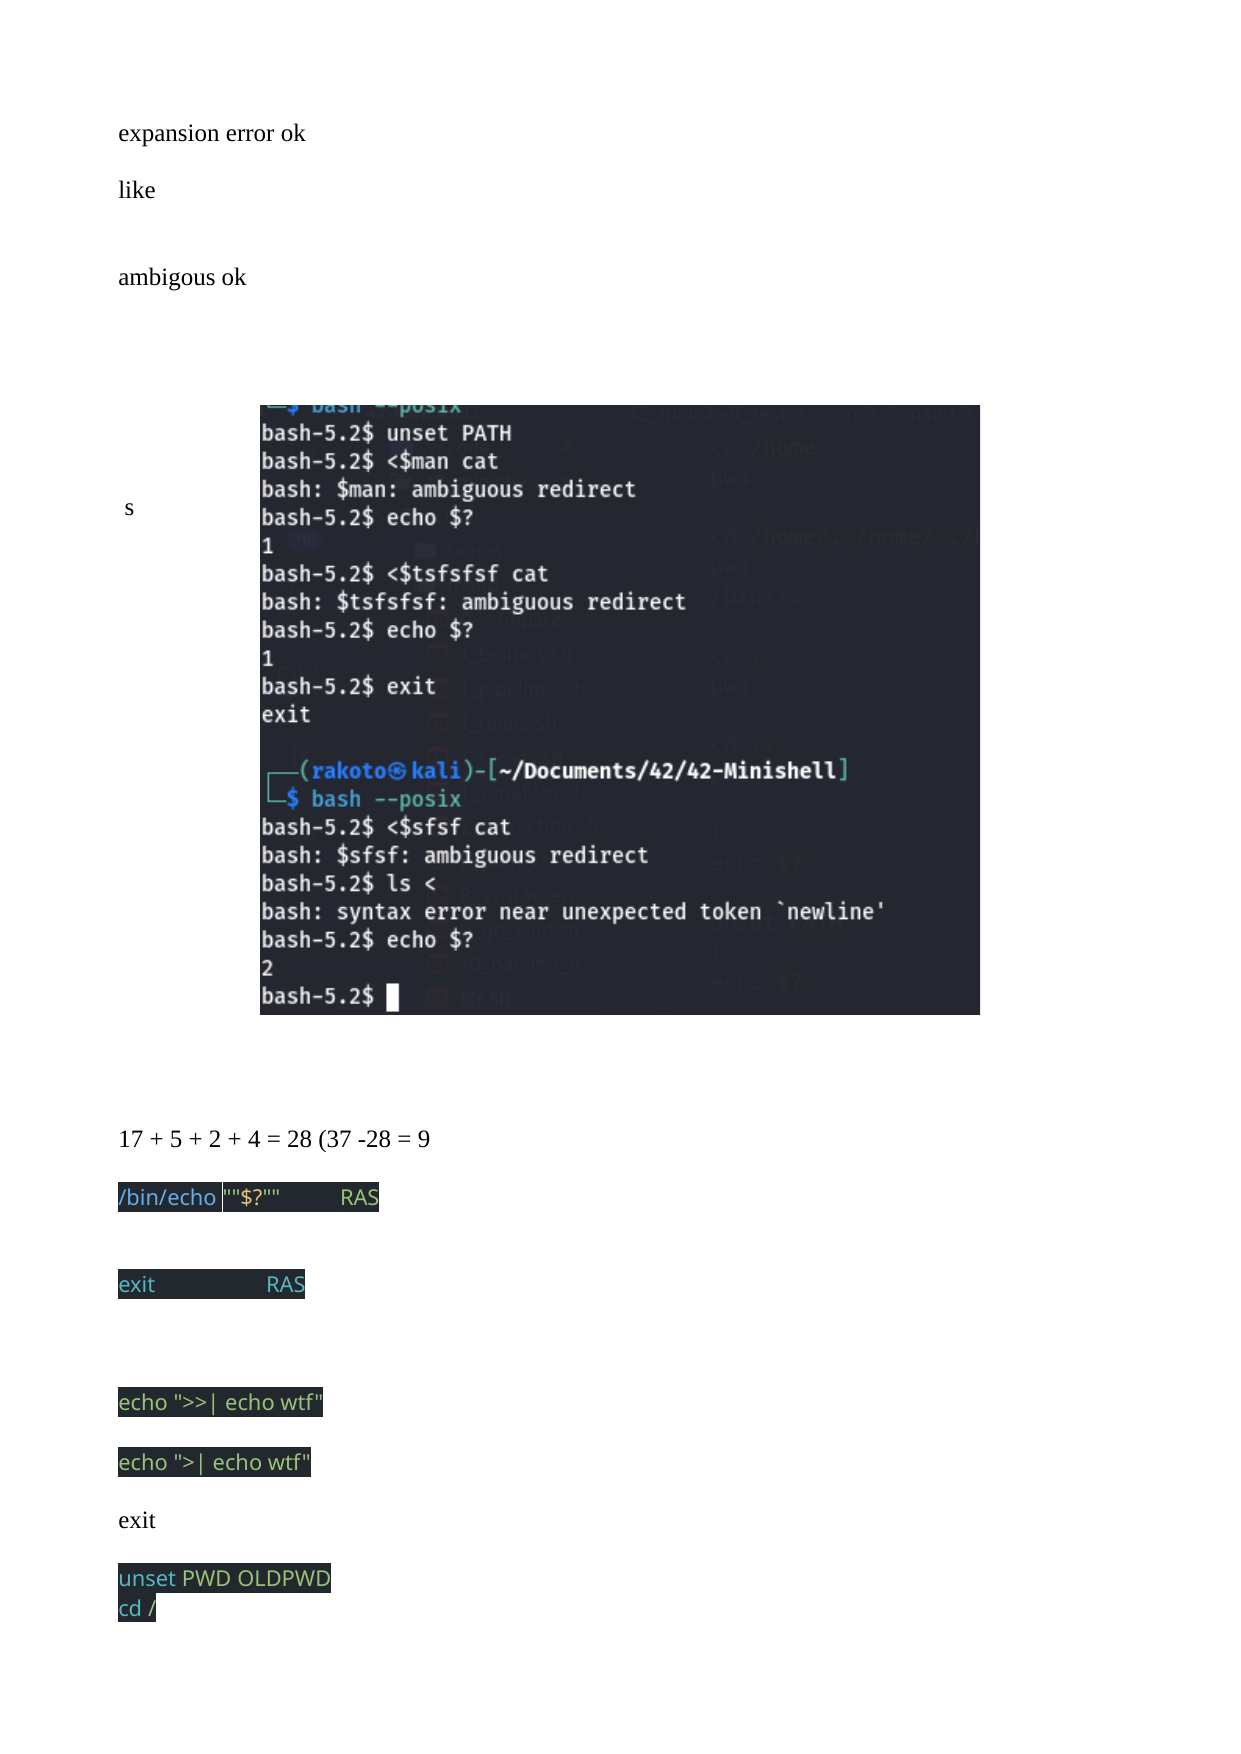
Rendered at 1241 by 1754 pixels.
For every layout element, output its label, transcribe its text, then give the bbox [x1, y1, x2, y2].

text [981, 492, 1122, 521]
text echo ">>| echo wtf" [118, 1387, 1122, 1417]
text echo ">| echo wtf" [118, 1447, 1122, 1477]
text expansion error ok [118, 118, 1122, 147]
text ambigous ok [118, 262, 1122, 291]
text exit [118, 1505, 1122, 1534]
text unset PWD OLDPWD [118, 1563, 1122, 1593]
text /bin/echo ""$?"" RAS [118, 1182, 1122, 1212]
text s [118, 492, 260, 521]
picture [260, 405, 981, 1015]
text exit RAS [118, 1269, 1122, 1299]
text like [118, 176, 1122, 204]
text 17 + 5 + 2 + 4 = 28 (37 -28 = 9 [118, 1124, 1122, 1153]
text cd / [118, 1593, 1122, 1622]
